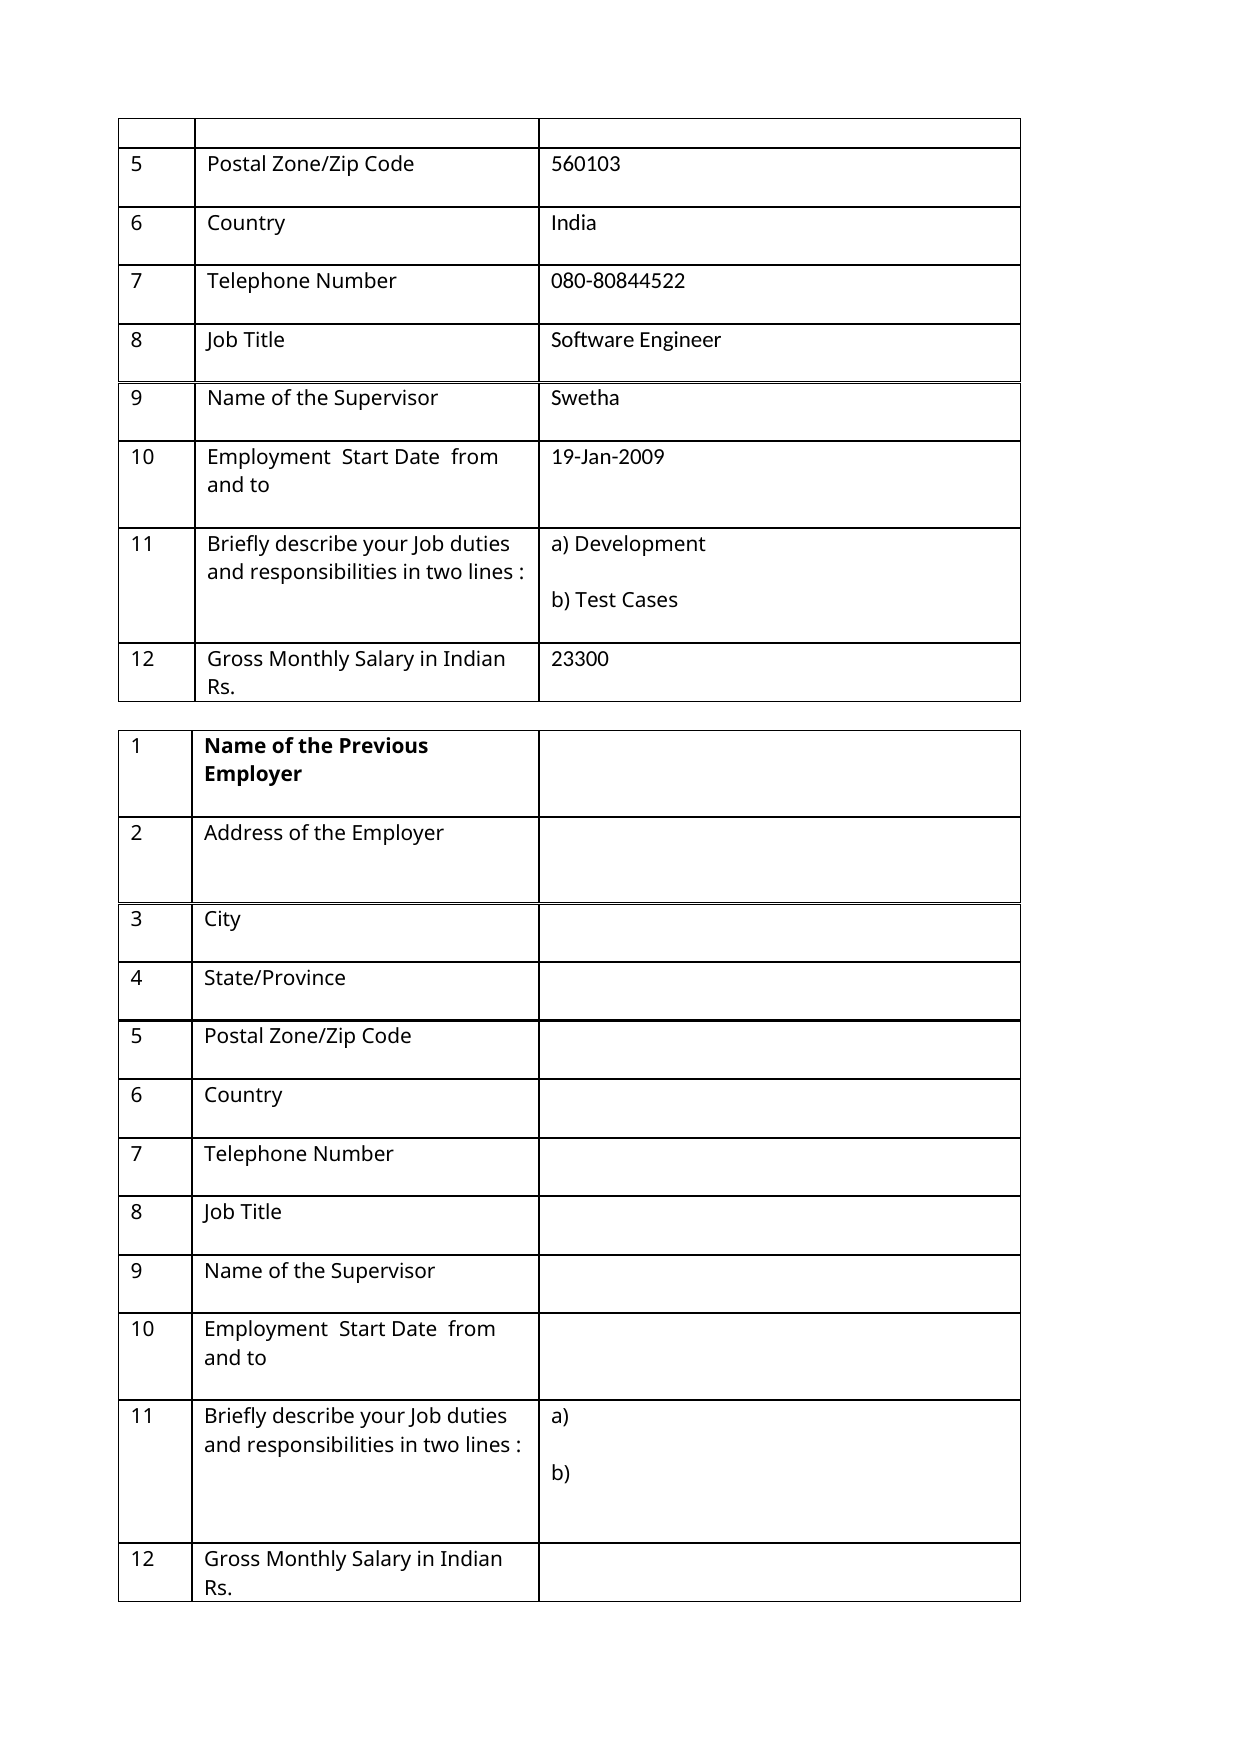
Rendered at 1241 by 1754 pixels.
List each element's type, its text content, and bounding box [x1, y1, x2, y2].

table_cell 7 [119, 266, 194, 323]
table_cell Postal Zone/Zip Code [196, 149, 538, 206]
table_cell a) b) [540, 1401, 1020, 1542]
table_cell Gross Monthly Salary in Indian Rs. [196, 644, 538, 701]
table_header 1 [119, 731, 191, 816]
table_cell 23300 [540, 644, 1020, 701]
table_cell a) Development b) Test Cases [540, 529, 1020, 642]
table_cell Software Engineer [540, 325, 1020, 381]
table_cell [540, 1256, 1020, 1312]
table_cell 12 [119, 1544, 191, 1601]
table_cell [540, 963, 1020, 1019]
table_cell 560103 [540, 149, 1020, 206]
table_cell 3 [119, 905, 191, 961]
table_cell Gross Monthly Salary in Indian Rs. [193, 1544, 538, 1601]
table_cell Job Title [196, 325, 538, 381]
table_cell 8 [119, 325, 194, 381]
table_cell Country [196, 208, 538, 264]
table_cell [540, 119, 1020, 147]
table_cell Address of the Employer [193, 818, 538, 902]
table_cell 080-80844522 [540, 266, 1020, 323]
table_cell 10 [119, 1314, 191, 1399]
table_cell 5 [119, 149, 194, 206]
table_cell Country [193, 1080, 538, 1137]
table_cell [540, 1314, 1020, 1399]
table_cell [540, 905, 1020, 961]
table_cell [540, 1544, 1020, 1601]
table_cell 2 [119, 818, 191, 902]
table_cell [196, 119, 538, 147]
table_cell 5 [119, 1022, 191, 1078]
table_cell 12 [119, 644, 194, 701]
table_cell Briefly describe your Job duties and responsibilities in two lines : [196, 529, 538, 642]
table_cell [540, 818, 1020, 902]
table_cell 11 [119, 1401, 191, 1542]
table_cell 9 [119, 384, 194, 440]
table_cell Briefly describe your Job duties and responsibilities in two lines : [193, 1401, 538, 1542]
table_cell Telephone Number [193, 1139, 538, 1195]
table_cell State/Province [193, 963, 538, 1019]
table_cell [540, 1139, 1020, 1195]
table_cell Name of the Supervisor [193, 1256, 538, 1312]
table_cell 6 [119, 208, 194, 264]
table_header [540, 731, 1020, 816]
table_cell 6 [119, 1080, 191, 1137]
table_cell Employment Start Date from and to [193, 1314, 538, 1399]
table_cell [119, 119, 194, 147]
table_cell 19-Jan-2009 [540, 442, 1020, 527]
table_cell [540, 1022, 1020, 1078]
table_cell 8 [119, 1197, 191, 1254]
table_cell 10 [119, 442, 194, 527]
table_cell City [193, 905, 538, 961]
table_cell Postal Zone/Zip Code [193, 1022, 538, 1078]
table_cell India [540, 208, 1020, 264]
table_cell 9 [119, 1256, 191, 1312]
table_cell 7 [119, 1139, 191, 1195]
table_cell Telephone Number [196, 266, 538, 323]
table_header Name of the Previous Employer [193, 731, 538, 816]
table_cell Employment Start Date from and to [196, 442, 538, 527]
table_cell Job Title [193, 1197, 538, 1254]
table_cell 11 [119, 529, 194, 642]
table_cell [540, 1080, 1020, 1137]
table_cell [540, 1197, 1020, 1254]
table_cell Swetha [540, 384, 1020, 440]
table_cell 4 [119, 963, 191, 1019]
table_cell Name of the Supervisor [196, 384, 538, 440]
